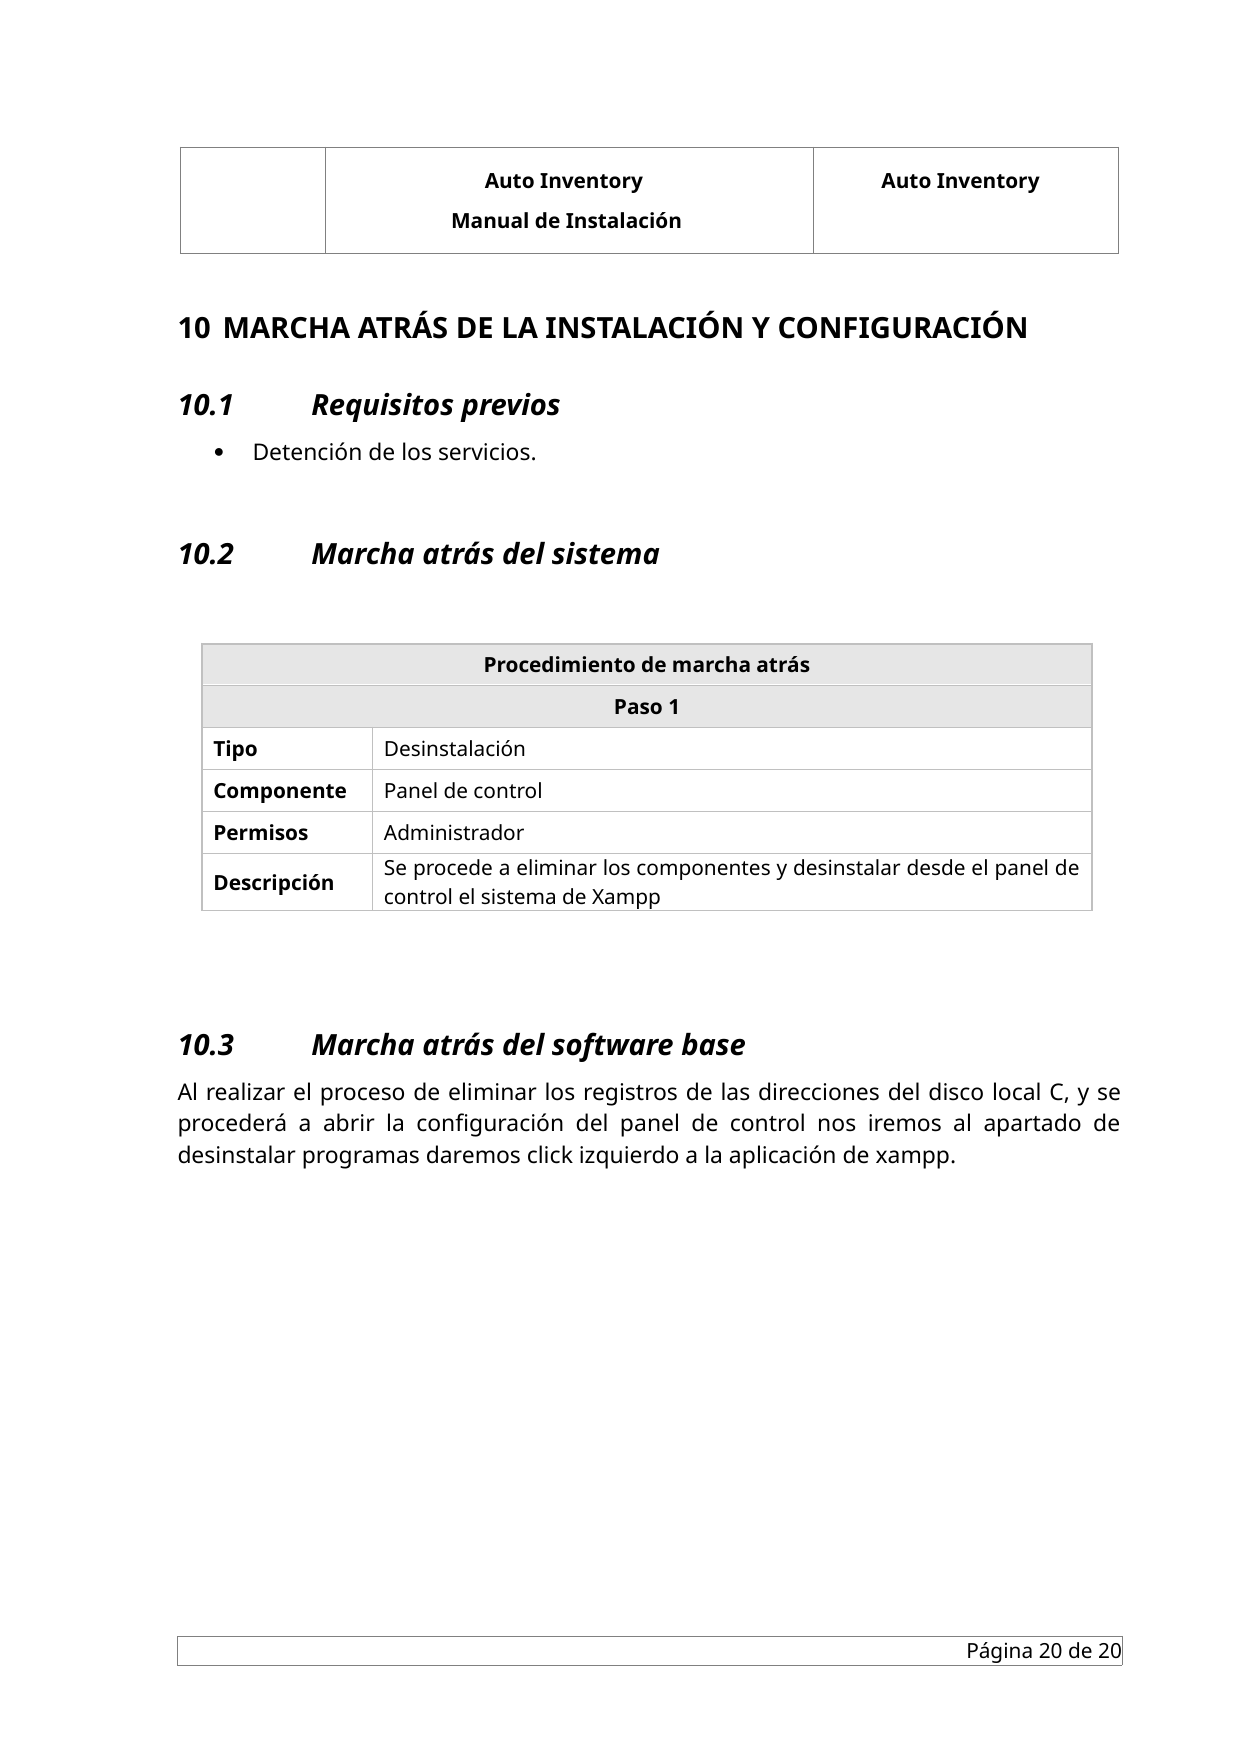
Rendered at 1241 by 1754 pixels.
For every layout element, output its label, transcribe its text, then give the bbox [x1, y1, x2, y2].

table_cell Administrador [373, 812, 1091, 852]
subtitle MARCHA ATRÁS DE LA INSTALACIÓN Y CONFIGURACIÓN [177, 307, 1122, 347]
list Detención de los servicios. [215, 436, 1122, 468]
table_cell Se procede a eliminar los componentes y desinstalar desde el panel de control el sistema de Xampp [373, 854, 1091, 910]
table_cell Paso 1 [203, 686, 1091, 727]
table_cell Permisos [203, 812, 372, 852]
subtitle Marcha atrás del sistema [177, 533, 1122, 573]
table_cell Componente [203, 770, 372, 811]
table_cell Desinstalación [373, 728, 1091, 768]
text Al realizar el proceso de eliminar los registros de las direcciones del disco local C, y se procederá a abrir la configuración del panel de control nos iremos al apartado de desinstalar programas daremos click izquierdo a la aplicación de xampp. [177, 1076, 1122, 1170]
table_cell Descripción [203, 854, 372, 910]
table_cell Panel de control [373, 770, 1091, 811]
table_cell Tipo [203, 728, 372, 768]
subtitle Requisitos previos [177, 384, 1122, 424]
table_header Procedimiento de marcha atrás [203, 645, 1091, 684]
subtitle Marcha atrás del software base [177, 1024, 1122, 1064]
